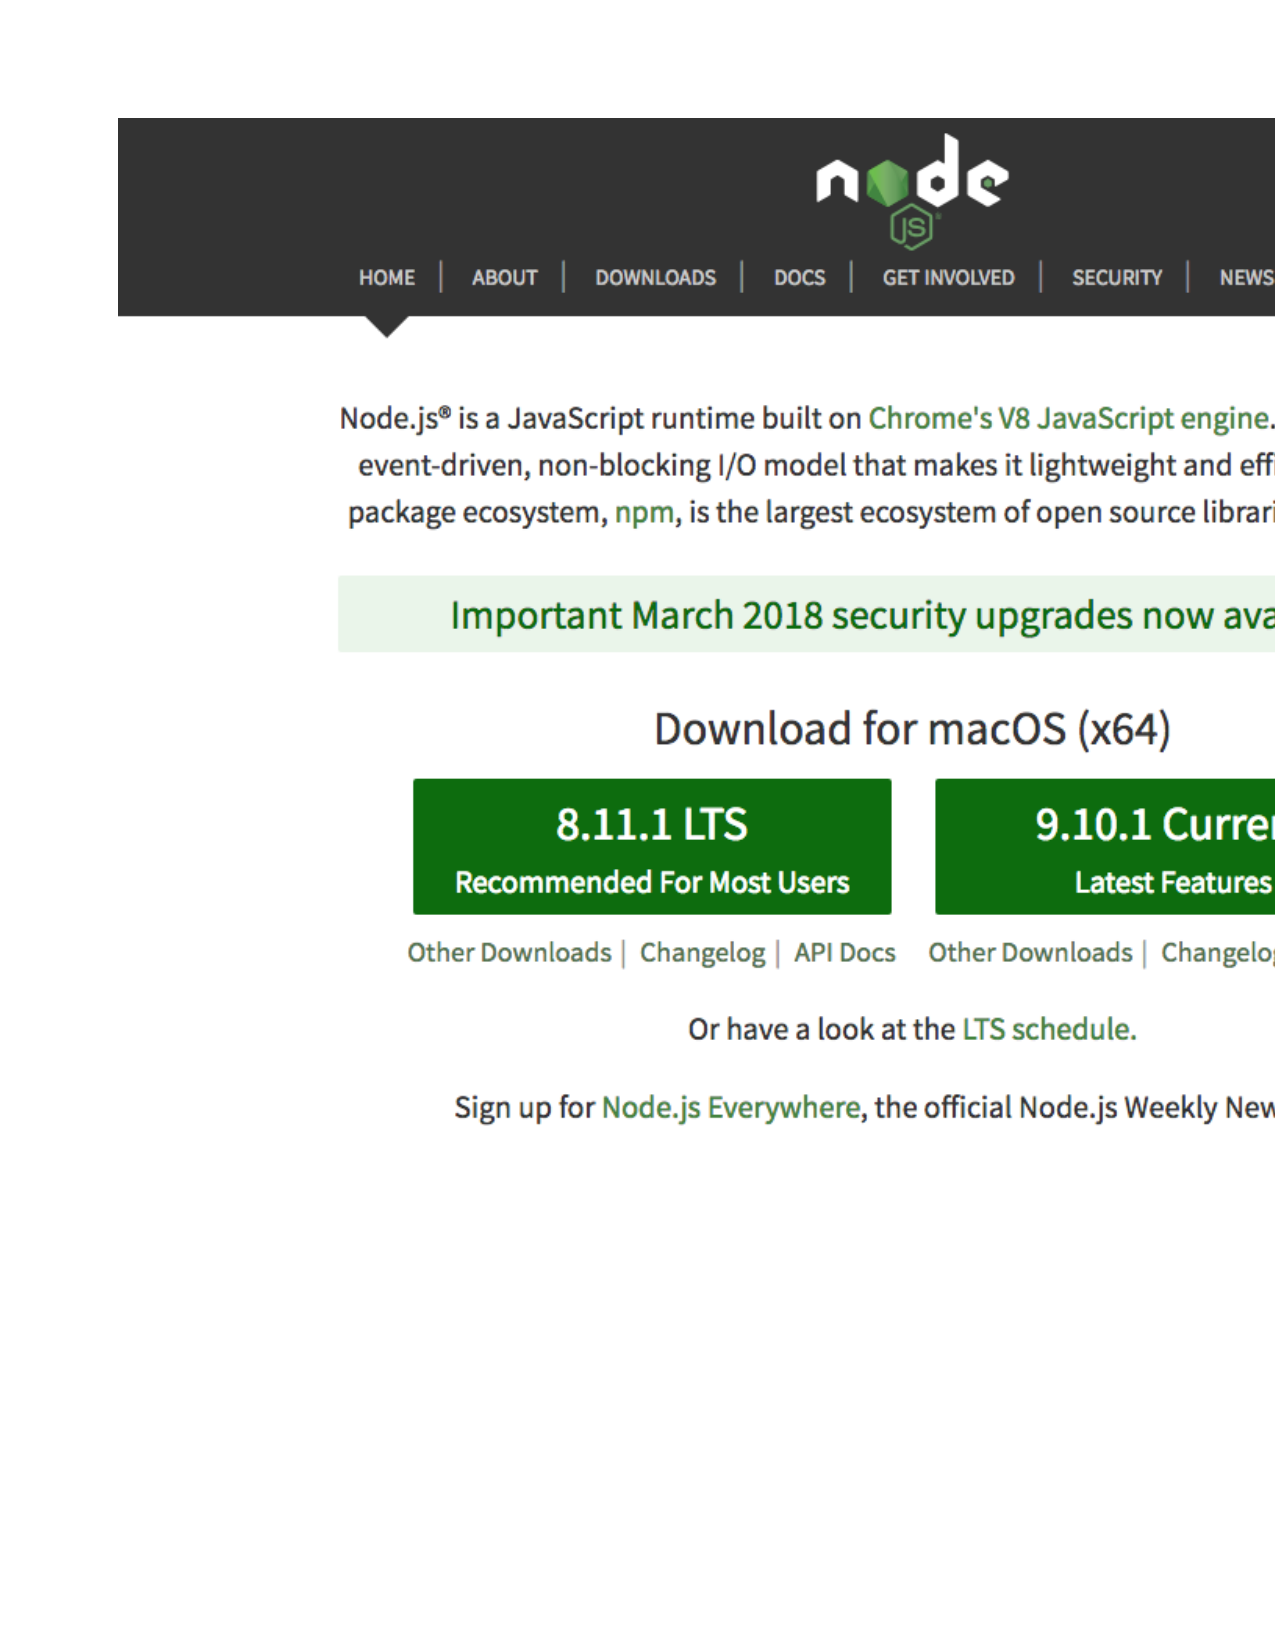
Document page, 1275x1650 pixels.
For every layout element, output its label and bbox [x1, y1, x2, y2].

picture [118, 118, 1275, 1532]
